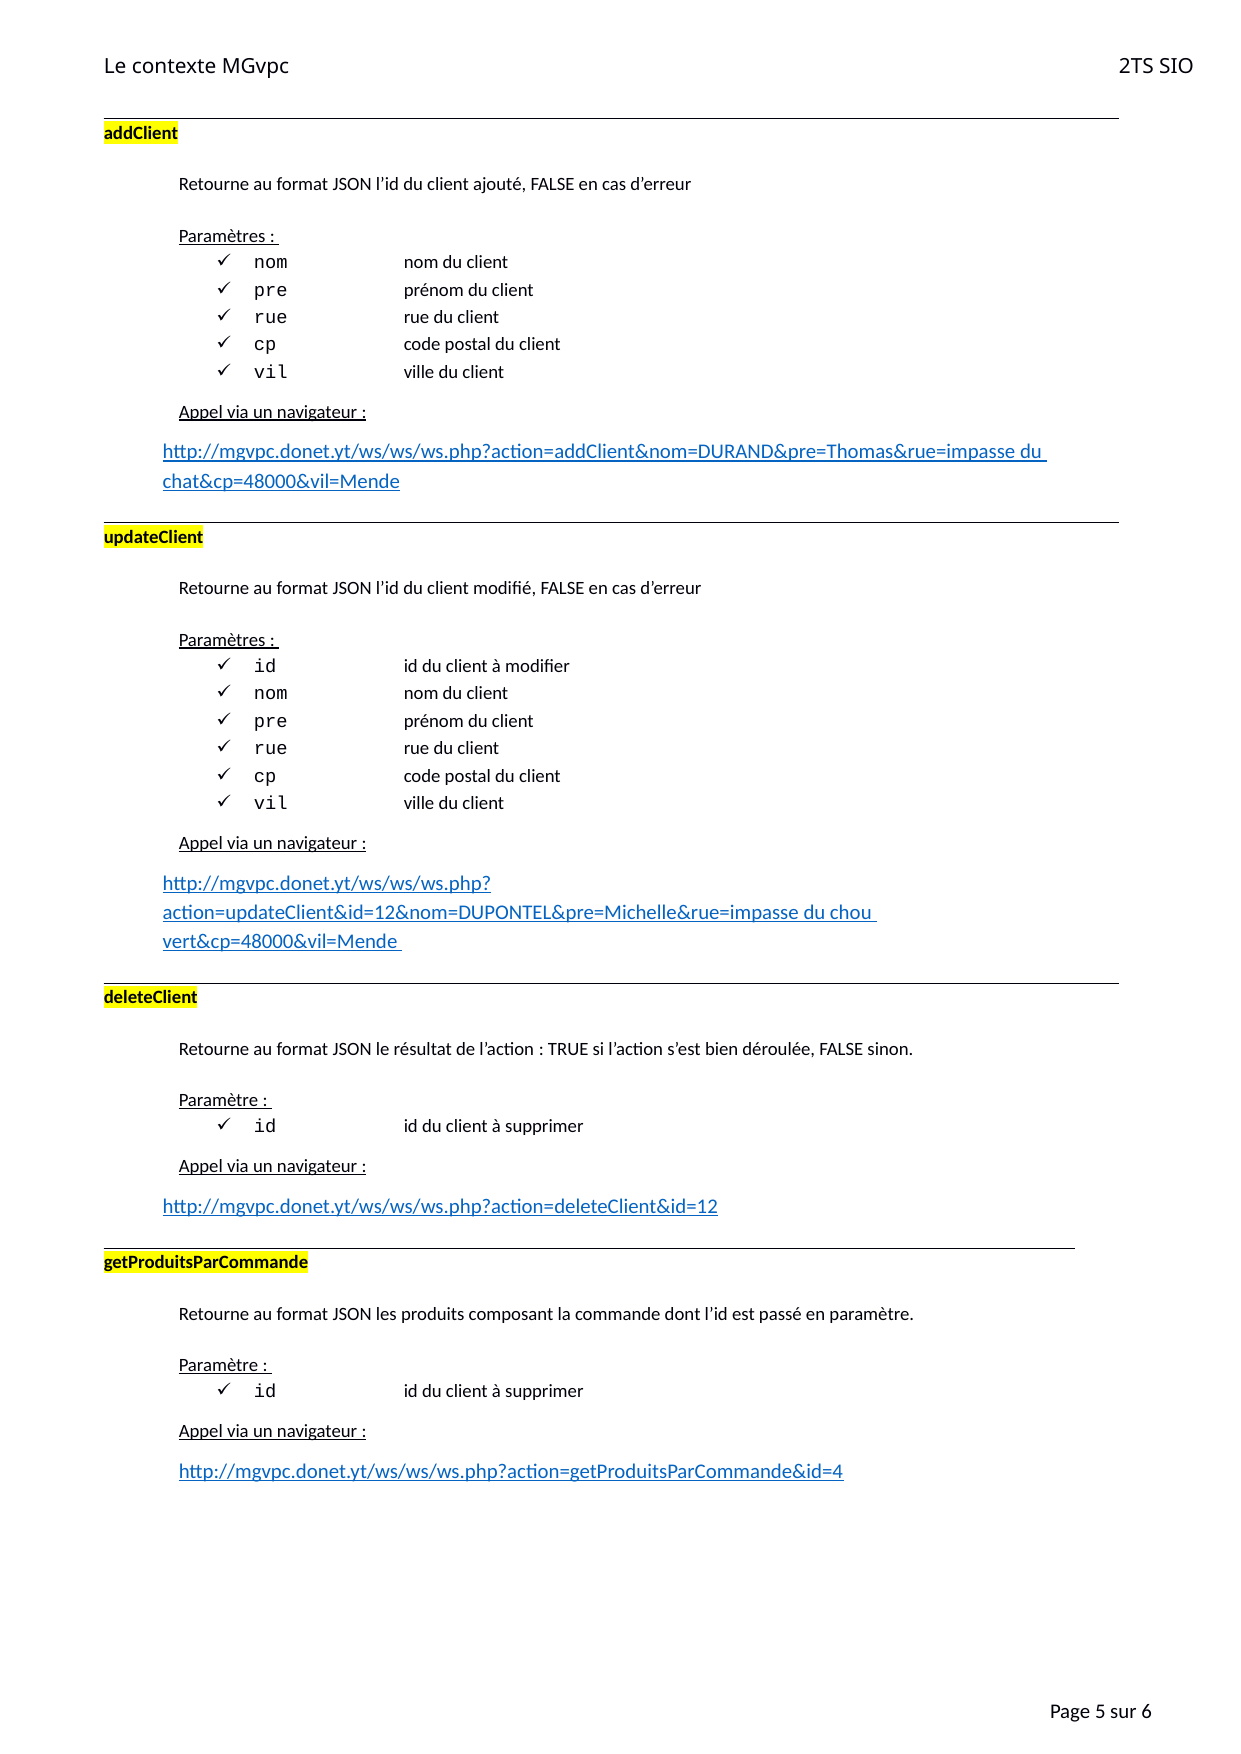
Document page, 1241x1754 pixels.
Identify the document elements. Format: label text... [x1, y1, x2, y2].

text Appel via un navigateur : [103, 831, 1075, 854]
text Paramètres : [103, 224, 1075, 247]
text Paramètre : [103, 1088, 1075, 1111]
list id id du client à supprimer [216, 1114, 1075, 1138]
text http://mgvpc.donet.yt/ws/ws/ws.php?action=addClient&nom=DURAND&pre=Thomas&rue=impasse du chat&cp=48000&vil=Mende [162, 439, 1075, 493]
list rue rue du client [216, 736, 1075, 760]
list cp code postal du client [216, 764, 1075, 788]
text http://mgvpc.donet.yt/ws/ws/ws.php?action=getProduitsParCommande&id=4 [178, 1458, 1075, 1484]
text getProduitsParCommande [103, 1249, 1075, 1273]
text deleteClient [103, 984, 1119, 1008]
text Appel via un navigateur : [103, 400, 1075, 423]
list pre prénom du client [216, 709, 1075, 733]
list nom nom du client [216, 250, 1075, 274]
text updateClient [103, 523, 1119, 548]
text Appel via un navigateur : [103, 1154, 1075, 1177]
text Appel via un navigateur : [103, 1419, 1075, 1442]
list nom nom du client [216, 682, 1075, 705]
text Retourne au format JSON le résultat de l’action : TRUE si l’action s’est bien déroulée, FALSE sinon. [178, 1037, 1075, 1060]
list rue rue du client [216, 305, 1075, 329]
list id id du client à supprimer [216, 1380, 1075, 1403]
list id id du client à modifier [216, 654, 1075, 678]
text http://mgvpc.donet.yt/ws/ws/ws.php?action=deleteClient&id=12 [162, 1193, 1075, 1219]
text Retourne au format JSON l’id du client ajouté, FALSE en cas d’erreur [178, 173, 1075, 196]
text Paramètre : [103, 1353, 1075, 1376]
list cp code postal du client [216, 332, 1075, 356]
text addClient [103, 119, 1119, 144]
text Paramètres : [103, 628, 1075, 651]
list pre prénom du client [216, 278, 1075, 302]
list vil ville du client [216, 791, 1075, 815]
text Retourne au format JSON l’id du client modifié, FALSE en cas d’erreur [178, 576, 1075, 599]
text http://mgvpc.donet.yt/ws/ws/ws.php?action=updateClient&id=12&nom=DUPONTEL&pre=Michelle&rue=impasse du chou vert&cp=48000&vil=Mende [162, 870, 1075, 954]
text Retourne au format JSON les produits composant la commande dont l’id est passé en paramètre. [178, 1302, 1075, 1325]
list vil ville du client [216, 360, 1075, 384]
